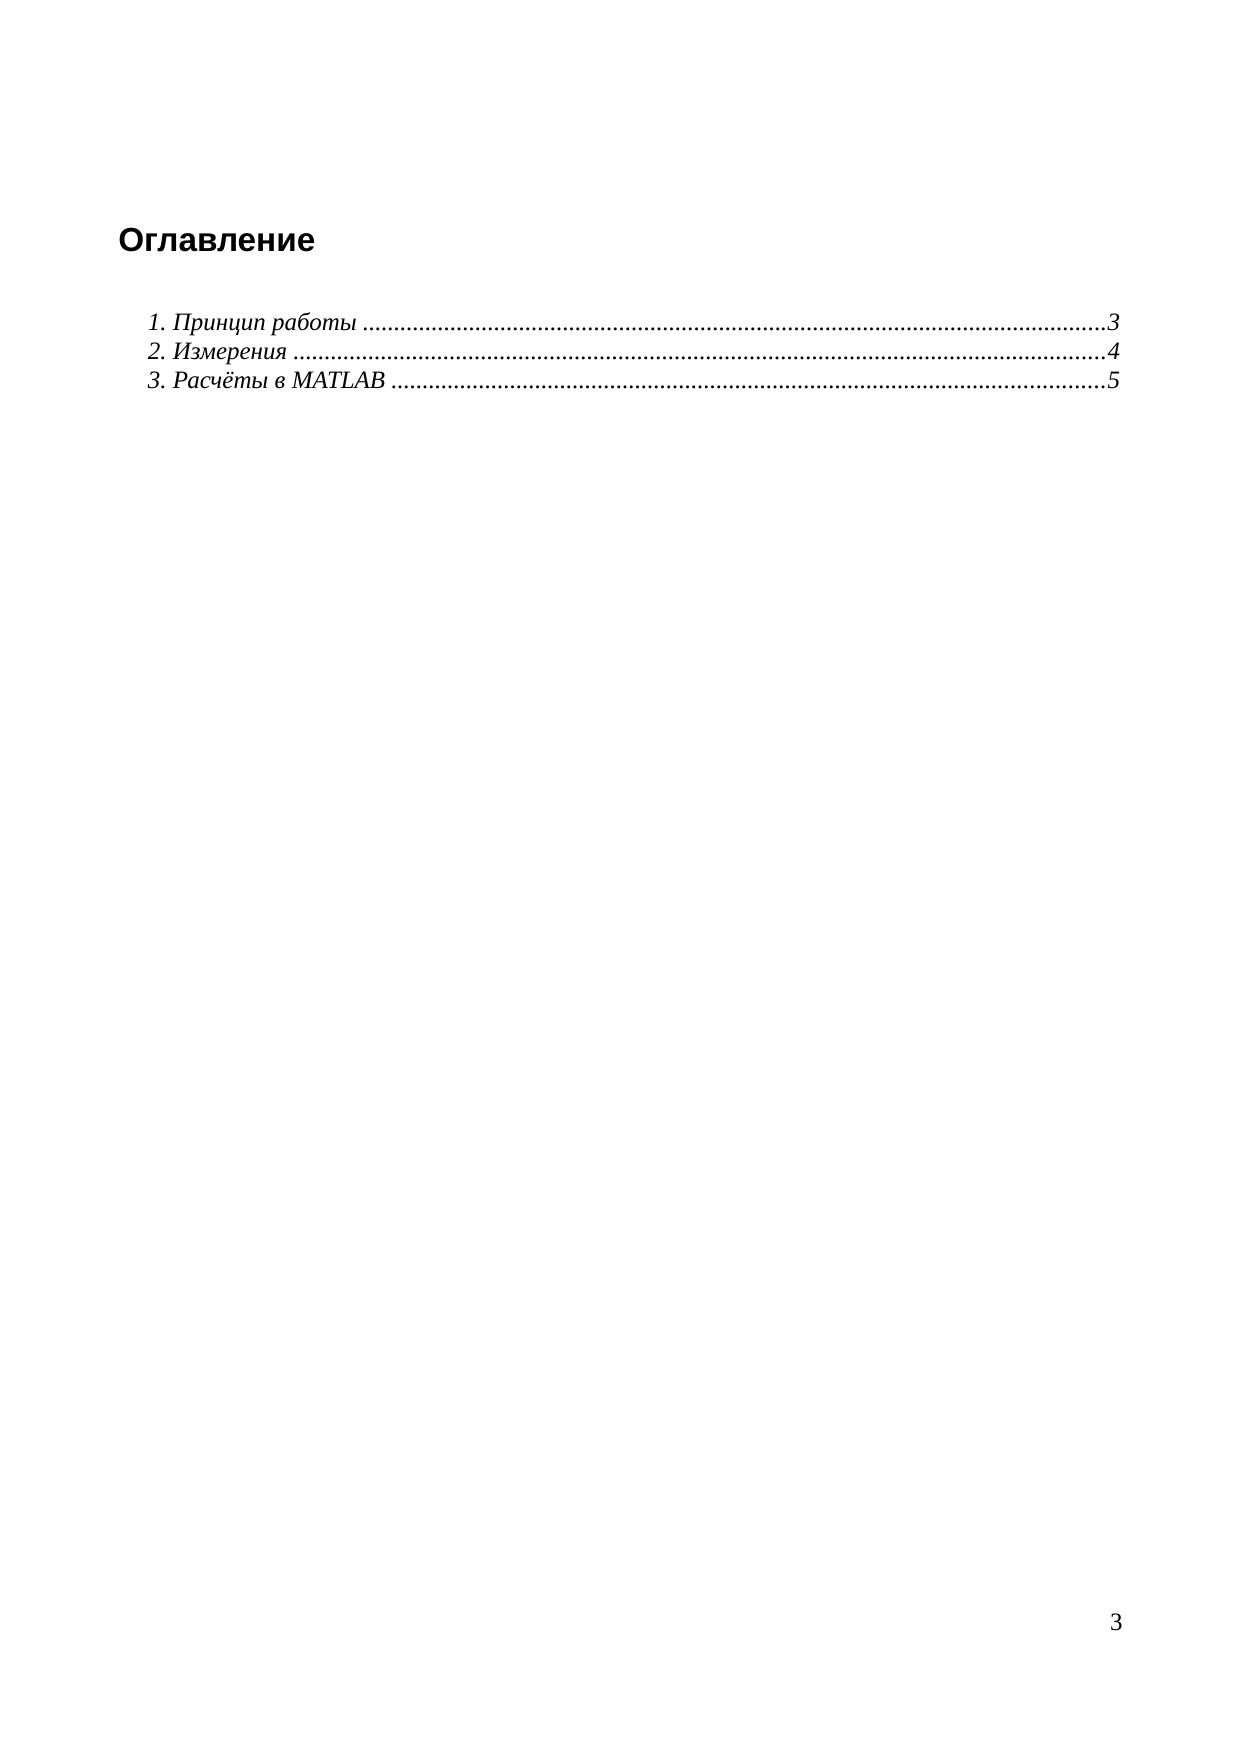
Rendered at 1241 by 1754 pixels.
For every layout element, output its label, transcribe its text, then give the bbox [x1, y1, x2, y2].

text 1. Принцип работы 3 [148, 307, 1122, 336]
subtitle Оглавление [118, 220, 1122, 259]
text 2. Измерения 4 [148, 336, 1122, 365]
text 3. Расчёты в MATLAB 5 [148, 365, 1122, 393]
